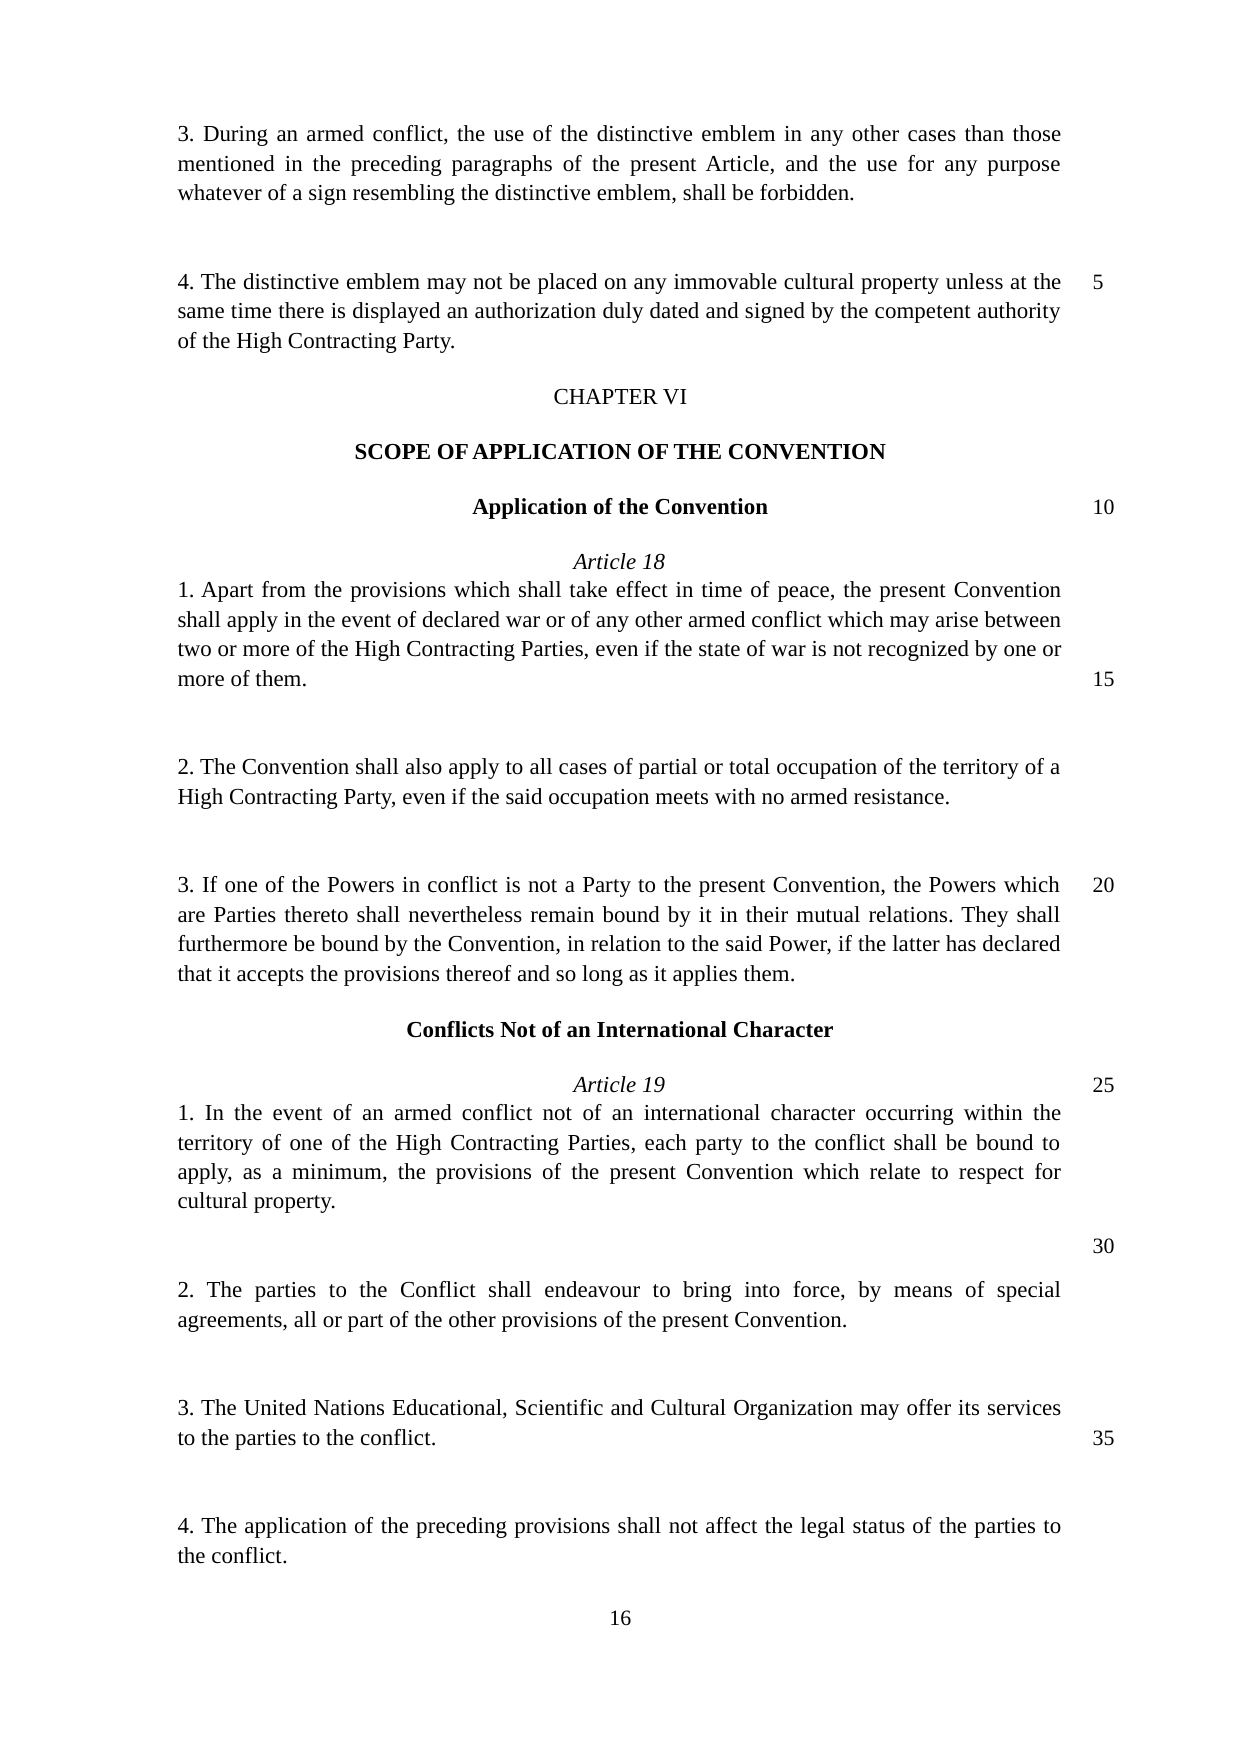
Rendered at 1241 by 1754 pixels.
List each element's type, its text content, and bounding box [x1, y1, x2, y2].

text 1. Apart from the provisions which shall take effect in time of peace, the present Convention shall apply in the event of declared war or of any other armed conflict which may arise between two or more of the High Contracting Parties, even if the state of war is not recognized by one or more of them. [177, 574, 1063, 692]
text 3. If one of the Powers in conflict is not a Party to the present Convention, the Powers which are Parties thereto shall nevertheless remain bound by it in their mutual relations. They shall furthermore be bound by the Convention, in relation to the said Power, if the latter has declared that it accepts the provisions thereof and so long as it applies them. [177, 869, 1063, 987]
text Article 19 [177, 1071, 1063, 1097]
text 3. The United Nations Educational, Scientific and Cultural Organization may offer its services to the parties to the conflict. [177, 1392, 1063, 1451]
title Application of the Convention [177, 493, 1063, 519]
text Article 18 [177, 548, 1063, 574]
text 4. The distinctive emblem may not be placed on any immovable cultural property unless at the same time there is displayed an authorization duly dated and signed by the competent authority of the High Contracting Party. [177, 266, 1063, 354]
text 3. During an armed conflict, the use of the distinctive emblem in any other cases than those mentioned in the preceding paragraphs of the present Article, and the use for any purpose whatever of a sign resembling the distinctive emblem, shall be forbidden. [177, 118, 1063, 207]
text 2. The Convention shall also apply to all cases of partial or total occupation of the territory of a High Contracting Party, even if the said occupation meets with no armed resistance. [177, 751, 1063, 810]
text CHAPTER VI [177, 383, 1063, 409]
text 4. The application of the preceding provisions shall not affect the legal status of the parties to the conflict. [177, 1510, 1063, 1569]
title Conflicts Not of an International Character [177, 1016, 1063, 1042]
text 1. In the event of an armed conflict not of an international character occurring within the territory of one of the High Contracting Parties, each party to the conflict shall be bound to apply, as a minimum, the provisions of the present Convention which relate to respect for cultural property. [177, 1097, 1063, 1215]
title SCOPE OF APPLICATION OF THE CONVENTION [177, 438, 1063, 464]
text 2. The parties to the Conflict shall endeavour to bring into force, by means of special agreements, all or part of the other provisions of the present Convention. [177, 1274, 1063, 1333]
